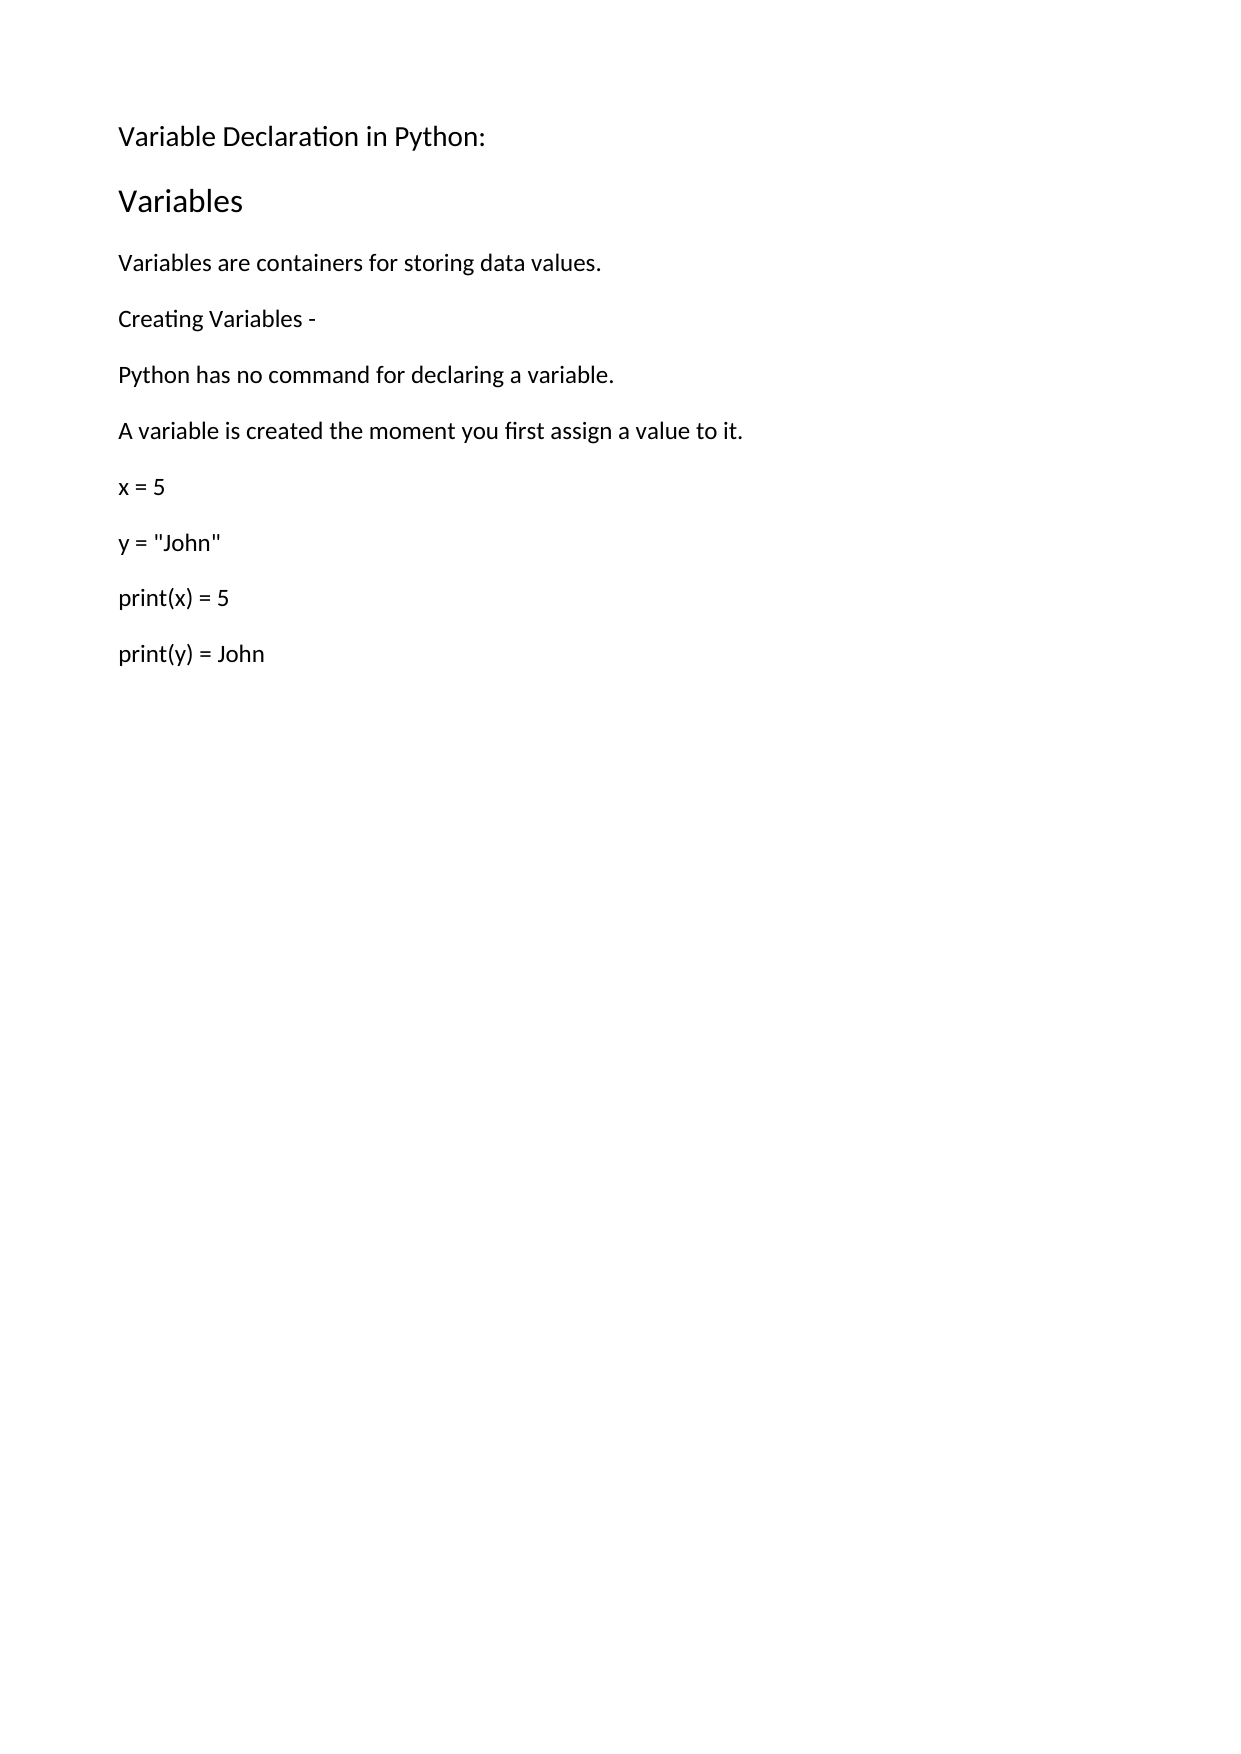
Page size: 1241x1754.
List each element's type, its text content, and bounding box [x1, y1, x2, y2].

text Variable Declaration in Python: [118, 118, 1122, 154]
text print(x) = 5 [118, 582, 1122, 613]
text Variables are containers for storing data values. [118, 247, 1122, 278]
text print(y) = John [118, 638, 1122, 669]
text Creating Variables - [118, 303, 1122, 334]
text Variables [118, 180, 1122, 221]
text x = 5 [118, 471, 1122, 501]
text Python has no command for declaring a variable. [118, 359, 1122, 390]
text y = "John" [118, 527, 1122, 557]
text A variable is created the moment you first assign a value to it. [118, 415, 1122, 446]
